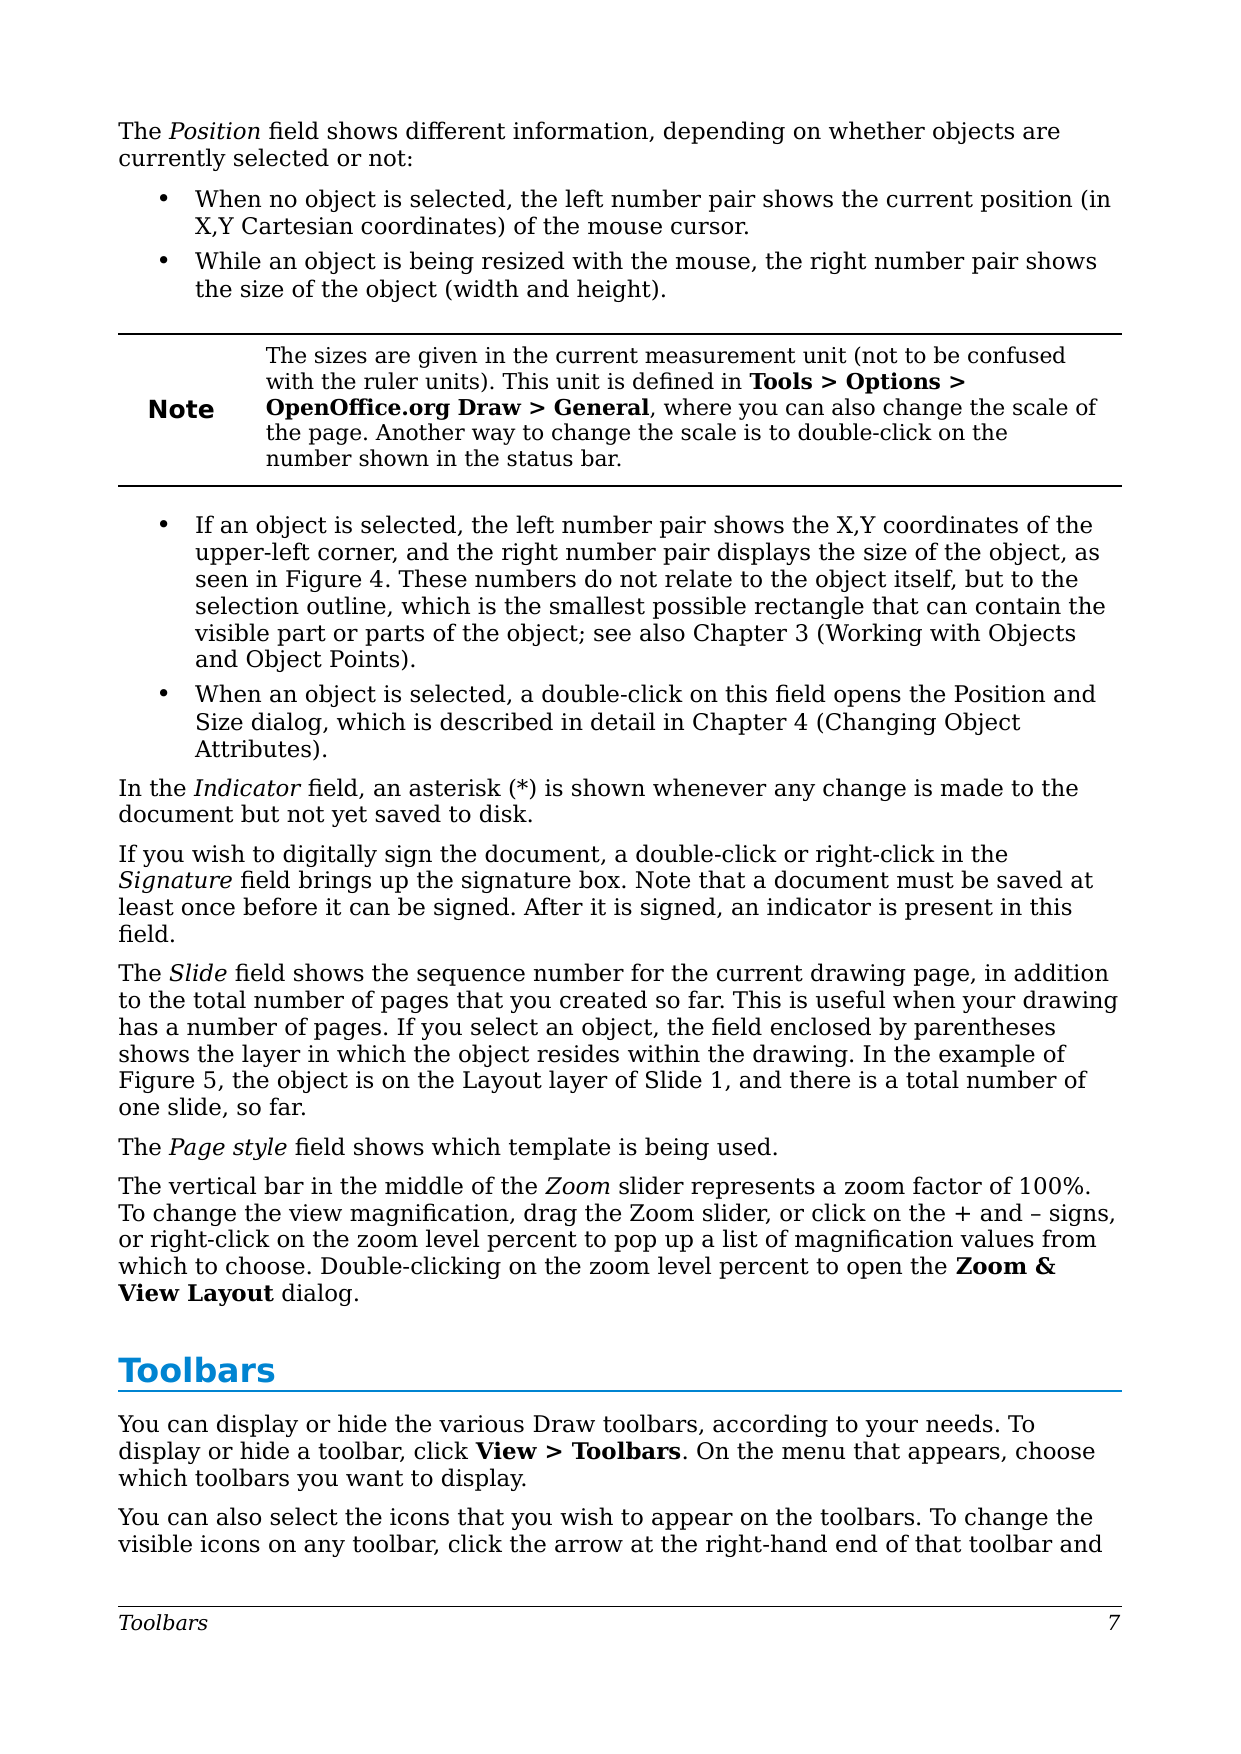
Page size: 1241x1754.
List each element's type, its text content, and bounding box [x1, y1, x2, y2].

list If an object is selected, the left number pair shows the X,Y coordinates of the upper-left corner, and the right number pair displays the size of the object, as seen in Figure 4. These numbers do not relate to the object itself, but to the selection outline, which is the smallest possible rectangle that can contain the visible part or parts of the object; see also Chapter 3 (Working with Objects and Object Points). [156, 510, 1122, 673]
table_header The sizes are given in the current measurement unit (not to be confused with the ruler units). This unit is defined in Tools > Options > OpenOffice.org Draw > General, where you can also change the scale of the page. Another way to change the scale is to double-click on the number shown in the status bar. [244, 335, 1122, 484]
text You can display or hide the various Draw toolbars, according to your needs. To display or hide a toolbar, click View > Toolbars. On the menu that appears, choose which toolbars you want to display. [118, 1411, 1122, 1492]
list When an object is selected, a double-click on this field opens the Position and Size dialog, which is described in detail in Chapter 4 (Changing Object Attributes). [156, 680, 1122, 762]
subtitle Toolbars [118, 1352, 1122, 1390]
list While an object is being resized with the mouse, the right number pair shows the size of the object (width and height). [156, 246, 1122, 302]
text If you wish to digitally sign the document, a double-click or right-click in the Signature field brings up the signature box. Note that a document must be saved at least once before it can be signed. After it is signed, an indicator is present in this field. [118, 841, 1122, 948]
text In the Indicator field, an asterisk (*) is shown whenever any change is made to the document but not yet saved to disk. [118, 775, 1122, 828]
text The Page style field shows which template is being used. [118, 1134, 1122, 1160]
list When no object is selected, the left number pair shows the current position (in X,Y Cartesian coordinates) of the mouse cursor. [156, 184, 1122, 240]
text The vertical bar in the middle of the Zoom slider represents a zoom factor of 100%. To change the view magnification, drag the Zoom slider, or click on the + and – signs, or right-click on the zoom level percent to pop up a list of magnification values from which to choose. Double-clicking on the zoom level percent to open the Zoom & View Layout dialog. [118, 1173, 1122, 1307]
text The Slide field shows the sequence number for the current drawing page, in addition to the total number of pages that you created so far. This is useful when your drawing has a number of pages. If you select an object, the field enclosed by parentheses shows the layer in which the object resides within the drawing. In the example of Figure 5, the object is on the Layout layer of Slide 1, and there is a total number of one slide, so far. [118, 961, 1122, 1121]
text The Position field shows different information, depending on whether objects are currently selected or not: [118, 118, 1122, 172]
text You can also select the icons that you wish to appear on the toolbars. To change the visible icons on any toolbar, click the arrow at the right-hand end of that toolbar and [118, 1504, 1122, 1558]
table_header Note [118, 335, 244, 484]
